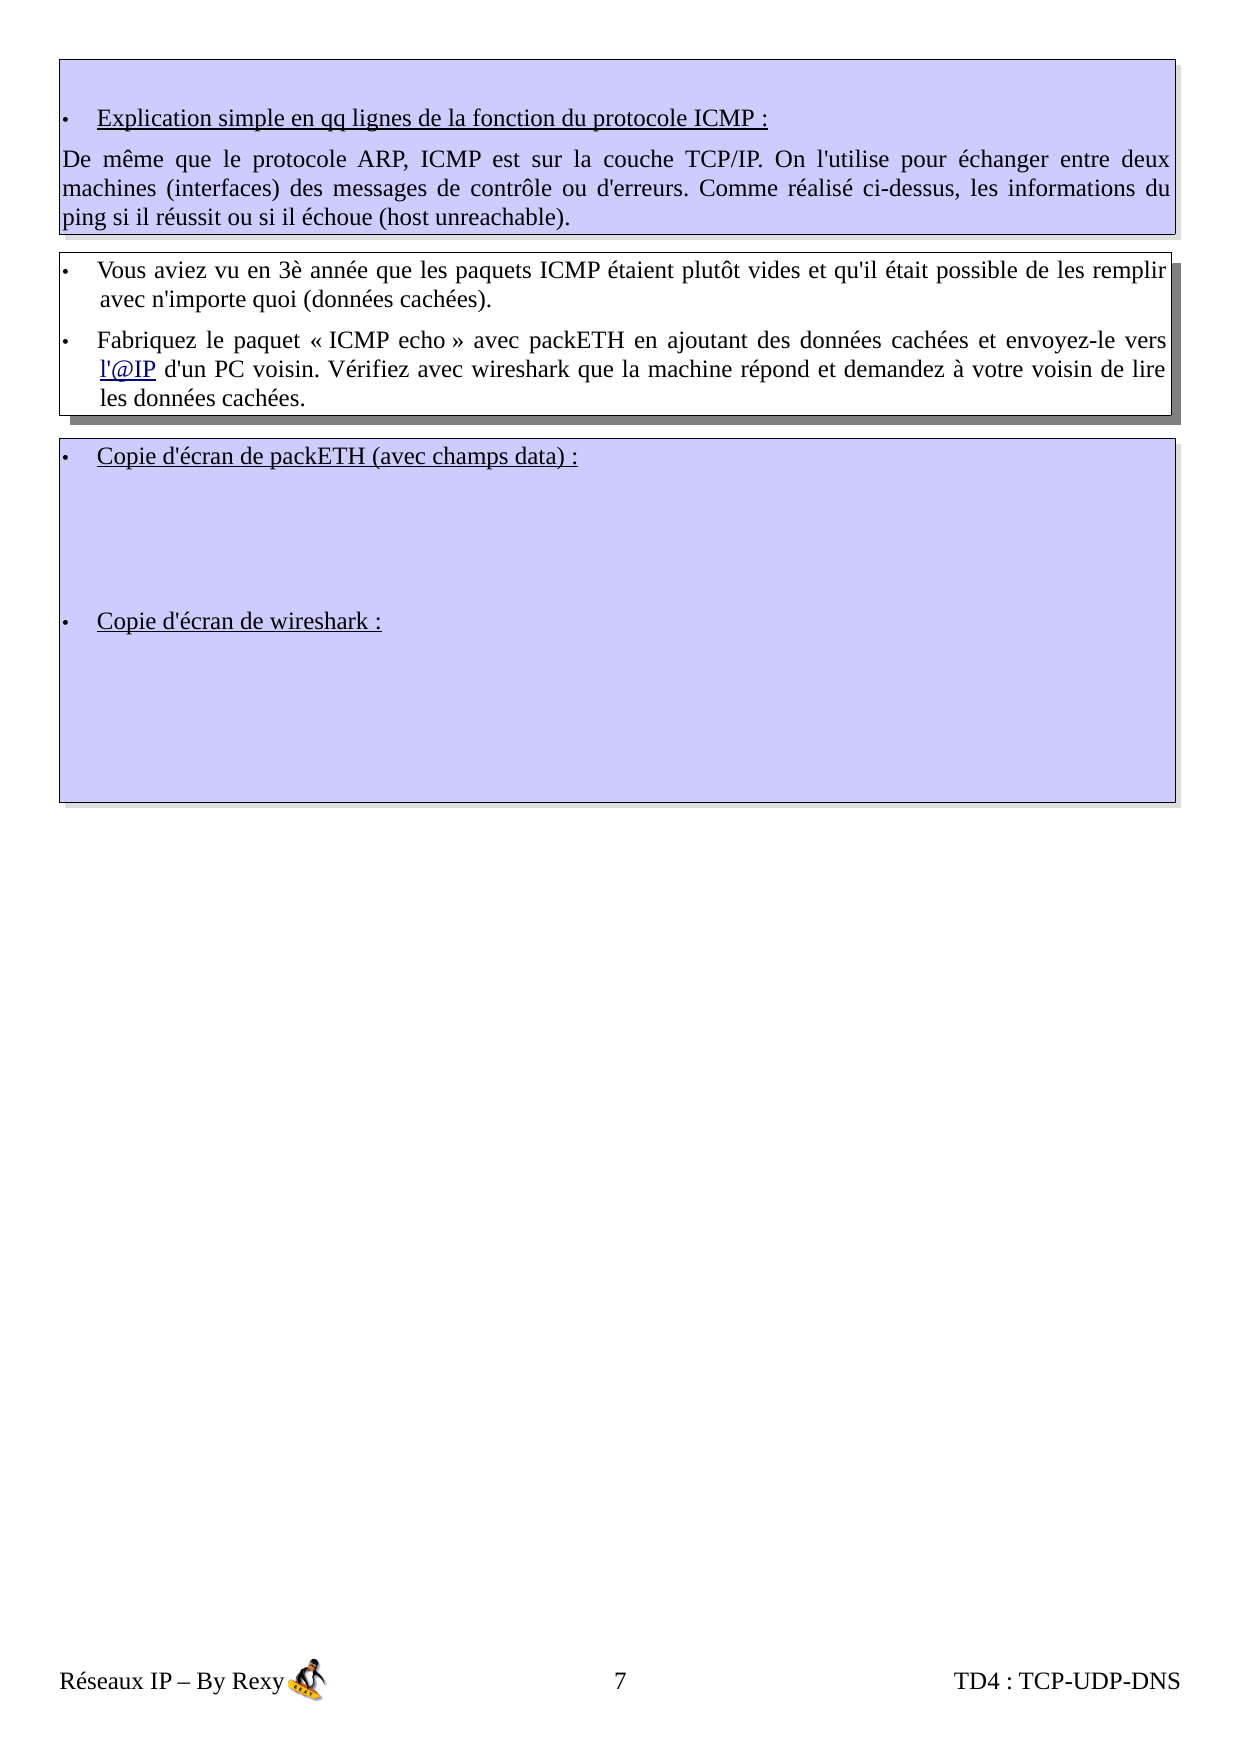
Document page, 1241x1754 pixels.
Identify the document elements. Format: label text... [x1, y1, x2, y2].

list Copie d'écran de packETH (avec champs data) : [60, 439, 1175, 469]
list Explication simple en qq lignes de la fonction du protocole ICMP : [60, 100, 1175, 132]
list Copie d'écran de wireshark : [60, 603, 1175, 634]
picture [287, 1658, 328, 1702]
list Fabriquez le paquet « ICMP echo » avec packETH en ajoutant des données cachées et envoyez-le vers l'@IP d'un PC voisin. Vérifiez avec wireshark que la machine répond et demandez à votre voisin de lire les données cachées. [60, 322, 1171, 414]
list Vous aviez vu en 3è année que les paquets ICMP étaient plutôt vides et qu'il était possible de les remplir avec n'importe quoi (données cachées). [60, 253, 1171, 313]
text De même que le protocole ARP, ICMP est sur la couche TCP/IP. On l'utilise pour échanger entre deux machines (interfaces) des messages de contrôle ou d'erreurs. Comme réalisé ci-dessus, les informations du ping si il réussit ou si il échoue (host unreachable). [60, 142, 1175, 234]
